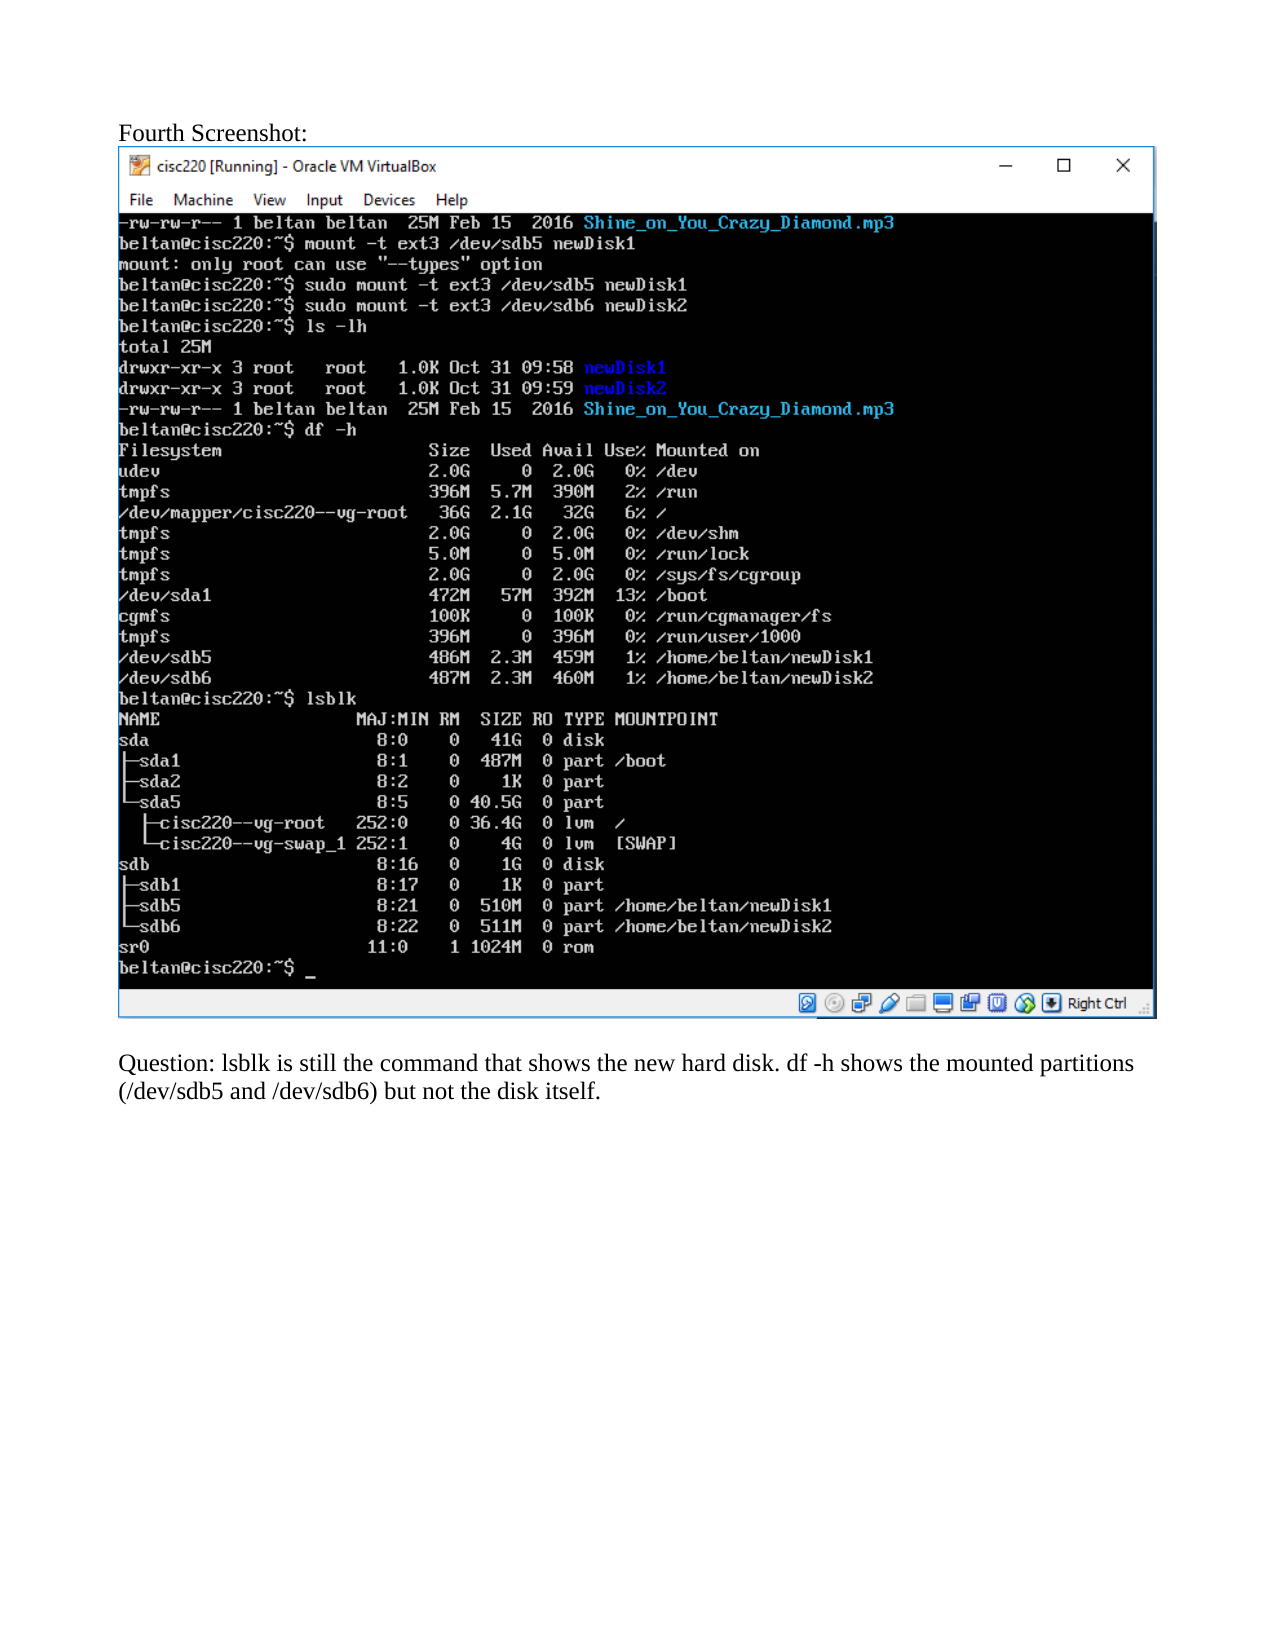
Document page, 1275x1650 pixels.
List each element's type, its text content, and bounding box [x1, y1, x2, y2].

text Question: lsblk is still the command that shows the new hard disk. df -h shows the mounted partitions (/dev/sdb5 and /dev/sdb6) but not the disk itself. [118, 1048, 1157, 1105]
text Fourth Screenshot: [118, 118, 1157, 146]
picture [118, 146, 1157, 1019]
